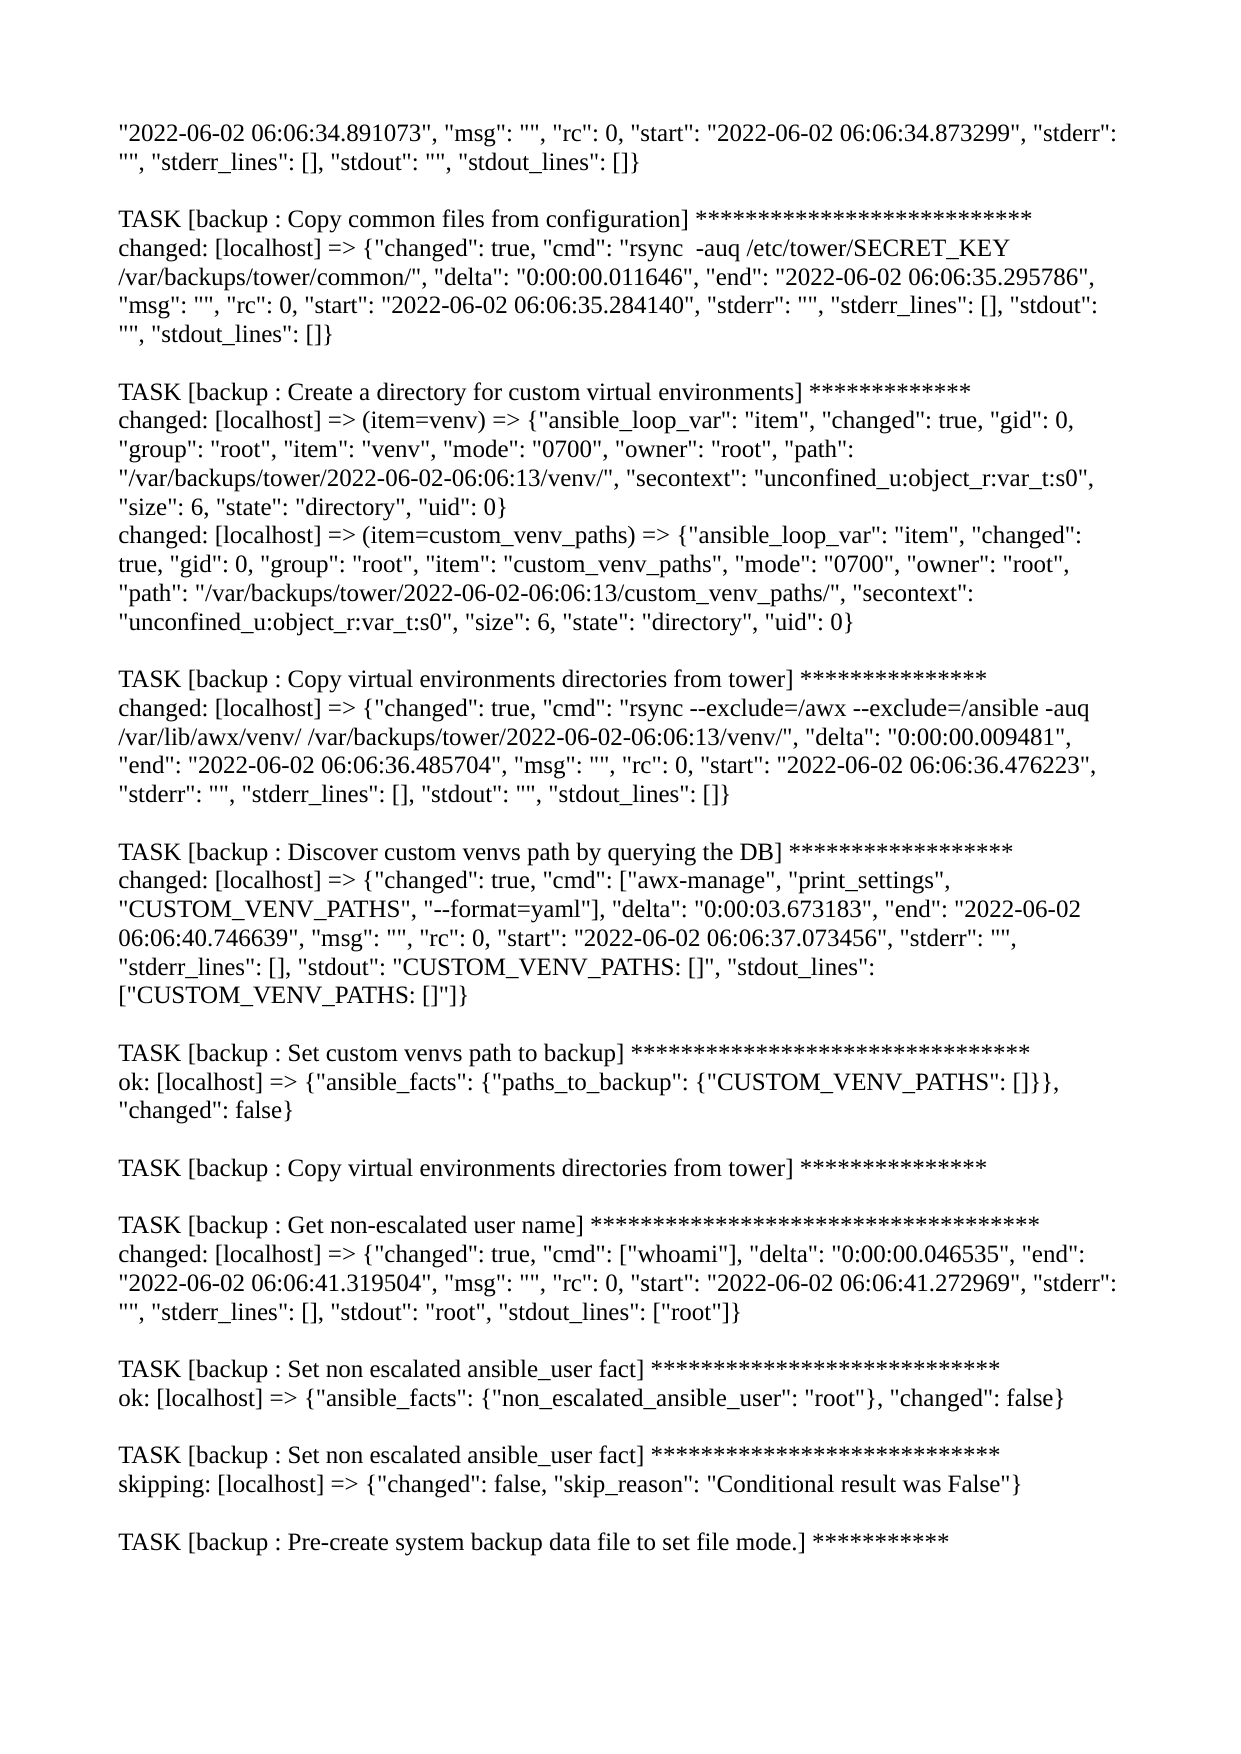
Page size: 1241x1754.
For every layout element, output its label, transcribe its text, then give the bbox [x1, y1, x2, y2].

text ok: [localhost] => {"ansible_facts": {"paths_to_backup": {"CUSTOM_VENV_PATHS": []}}, "changed": false} [118, 1067, 1122, 1124]
text changed: [localhost] => {"changed": true, "cmd": "rsync --exclude=/awx --exclude=/ansible -auq /var/lib/awx/venv/ /var/backups/tower/2022-06-02-06:06:13/venv/", "delta": "0:00:00.009481", "end": "2022-06-02 06:06:36.485704", "msg": "", "rc": 0, "start": "2022-06-02 06:06:36.476223", "stderr": "", "stderr_lines": [], "stdout": "", "stdout_lines": []} [118, 693, 1122, 808]
text TASK [backup : Copy virtual environments directories from tower] *************** [118, 1153, 1122, 1182]
text TASK [backup : Get non-escalated user name] ************************************ [118, 1211, 1122, 1239]
text TASK [backup : Set non escalated ansible_user fact] **************************** [118, 1441, 1122, 1469]
text ok: [localhost] => {"ansible_facts": {"non_escalated_ansible_user": "root"}, "changed": false} [118, 1383, 1122, 1412]
text changed: [localhost] => (item=venv) => {"ansible_loop_var": "item", "changed": true, "gid": 0, "group": "root", "item": "venv", "mode": "0700", "owner": "root", "path": "/var/backups/tower/2022-06-02-06:06:13/venv/", "secontext": "unconfined_u:object_r:var_t:s0", "size": 6, "state": "directory", "uid": 0} [118, 406, 1122, 521]
text TASK [backup : Copy virtual environments directories from tower] *************** [118, 664, 1122, 693]
text TASK [backup : Discover custom venvs path by querying the DB] ****************** [118, 837, 1122, 866]
text changed: [localhost] => (item=custom_venv_paths) => {"ansible_loop_var": "item", "changed": true, "gid": 0, "group": "root", "item": "custom_venv_paths", "mode": "0700", "owner": "root", "path": "/var/backups/tower/2022-06-02-06:06:13/custom_venv_paths/", "secontext": "unconfined_u:object_r:var_t:s0", "size": 6, "state": "directory", "uid": 0} [118, 521, 1122, 636]
text "2022-06-02 06:06:34.891073", "msg": "", "rc": 0, "start": "2022-06-02 06:06:34.873299", "stderr": "", "stderr_lines": [], "stdout": "", "stdout_lines": []} [118, 118, 1122, 176]
text TASK [backup : Set non escalated ansible_user fact] **************************** [118, 1354, 1122, 1383]
text changed: [localhost] => {"changed": true, "cmd": "rsync -auq /etc/tower/SECRET_KEY /var/backups/tower/common/", "delta": "0:00:00.011646", "end": "2022-06-02 06:06:35.295786", "msg": "", "rc": 0, "start": "2022-06-02 06:06:35.284140", "stderr": "", "stderr_lines": [], "stdout": "", "stdout_lines": []} [118, 233, 1122, 348]
text changed: [localhost] => {"changed": true, "cmd": ["awx-manage", "print_settings", "CUSTOM_VENV_PATHS", "--format=yaml"], "delta": "0:00:03.673183", "end": "2022-06-02 06:06:40.746639", "msg": "", "rc": 0, "start": "2022-06-02 06:06:37.073456", "stderr": "", "stderr_lines": [], "stdout": "CUSTOM_VENV_PATHS: []", "stdout_lines": ["CUSTOM_VENV_PATHS: []"]} [118, 866, 1122, 1009]
text skipping: [localhost] => {"changed": false, "skip_reason": "Conditional result was False"} [118, 1469, 1122, 1498]
text TASK [backup : Copy common files from configuration] *************************** [118, 204, 1122, 233]
text changed: [localhost] => {"changed": true, "cmd": ["whoami"], "delta": "0:00:00.046535", "end": "2022-06-02 06:06:41.319504", "msg": "", "rc": 0, "start": "2022-06-02 06:06:41.272969", "stderr": "", "stderr_lines": [], "stdout": "root", "stdout_lines": ["root"]} [118, 1239, 1122, 1326]
text TASK [backup : Create a directory for custom virtual environments] ************* [118, 377, 1122, 406]
text TASK [backup : Pre-create system backup data file to set file mode.] *********** [118, 1527, 1122, 1556]
text TASK [backup : Set custom venvs path to backup] ******************************** [118, 1038, 1122, 1067]
